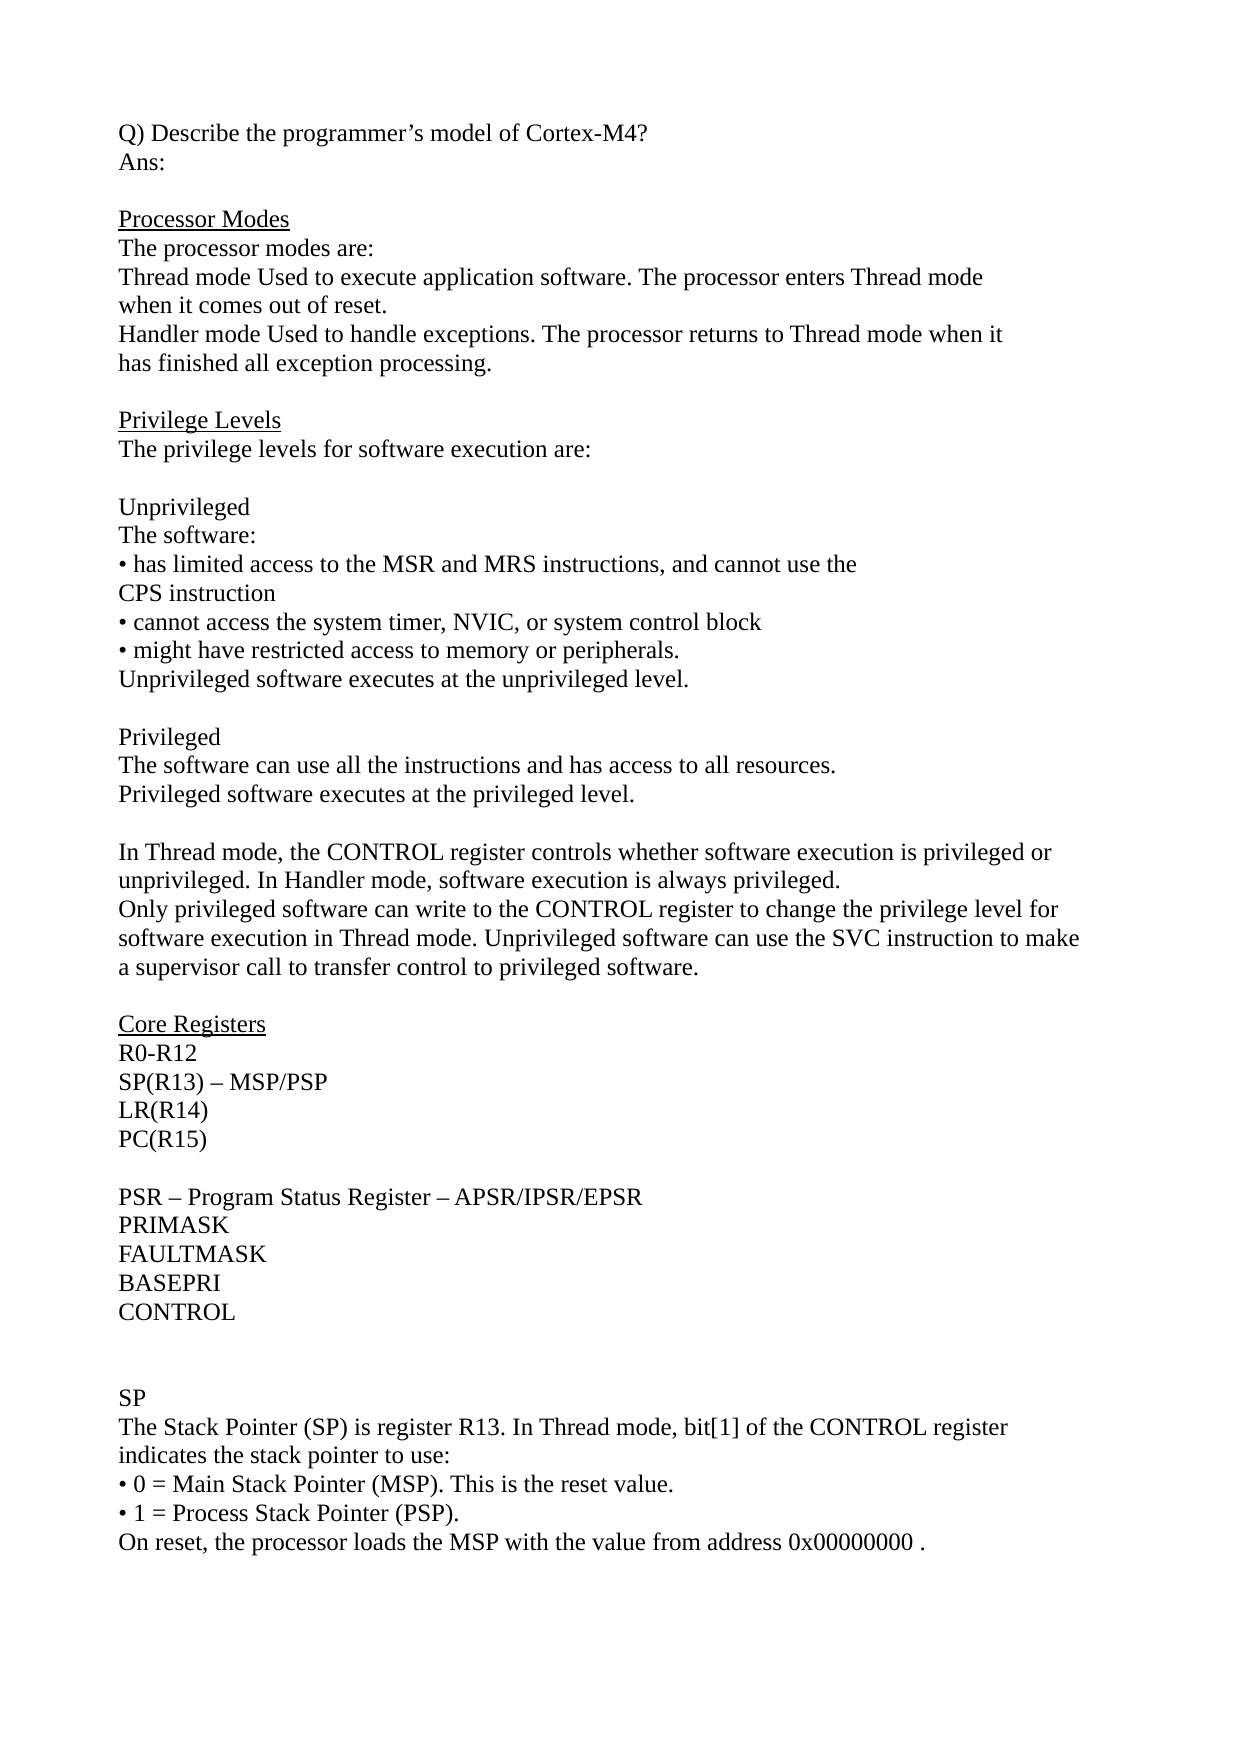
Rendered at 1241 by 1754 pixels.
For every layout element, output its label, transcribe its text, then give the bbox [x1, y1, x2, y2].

text Privilege Levels [118, 406, 1122, 434]
text The software: [118, 521, 1122, 549]
text CONTROL [118, 1297, 1122, 1326]
text Processor Modes [118, 204, 1122, 233]
text software execution in Thread mode. Unprivileged software can use the SVC instruction to make [118, 923, 1122, 952]
text PC(R15) [118, 1124, 1122, 1153]
text indicates the stack pointer to use: [118, 1441, 1122, 1469]
text • cannot access the system timer, NVIC, or system control block [118, 607, 1122, 636]
text The Stack Pointer (SP) is register R13. In Thread mode, bit[1] of the CONTROL register [118, 1412, 1122, 1441]
text • has limited access to the MSR and MRS instructions, and cannot use the [118, 549, 1122, 578]
text The software can use all the instructions and has access to all resources. [118, 751, 1122, 779]
text when it comes out of reset. [118, 291, 1122, 319]
text LR(R14) [118, 1096, 1122, 1124]
text • 1 = Process Stack Pointer (PSP). [118, 1498, 1122, 1527]
text Privileged [118, 722, 1122, 751]
text • might have restricted access to memory or peripherals. [118, 636, 1122, 664]
text Thread mode Used to execute application software. The processor enters Thread mode [118, 262, 1122, 291]
text The privilege levels for software execution are: [118, 434, 1122, 463]
text Unprivileged software executes at the unprivileged level. [118, 664, 1122, 693]
text Privileged software executes at the privileged level. [118, 779, 1122, 808]
text FAULTMASK [118, 1239, 1122, 1268]
text SP(R13) – MSP/PSP [118, 1067, 1122, 1096]
text CPS instruction [118, 578, 1122, 607]
text The processor modes are: [118, 233, 1122, 262]
text • 0 = Main Stack Pointer (MSP). This is the reset value. [118, 1469, 1122, 1498]
text BASEPRI [118, 1268, 1122, 1297]
text Unprivileged [118, 492, 1122, 521]
text R0-R12 [118, 1038, 1122, 1067]
text unprivileged. In Handler mode, software execution is always privileged. [118, 866, 1122, 894]
text a supervisor call to transfer control to privileged software. [118, 952, 1122, 981]
text PSR – Program Status Register – APSR/IPSR/EPSR [118, 1182, 1122, 1211]
text On reset, the processor loads the MSP with the value from address 0x00000000 . [118, 1527, 1122, 1556]
text PRIMASK [118, 1211, 1122, 1239]
text Core Registers [118, 1009, 1122, 1038]
text SP [118, 1383, 1122, 1412]
text Ans: [118, 147, 1122, 176]
text In Thread mode, the CONTROL register controls whether software execution is privileged or [118, 837, 1122, 866]
text has finished all exception processing. [118, 348, 1122, 377]
text Only privileged software can write to the CONTROL register to change the privilege level for [118, 894, 1122, 923]
text Q) Describe the programmer’s model of Cortex-M4? [118, 118, 1122, 147]
text Handler mode Used to handle exceptions. The processor returns to Thread mode when it [118, 319, 1122, 348]
